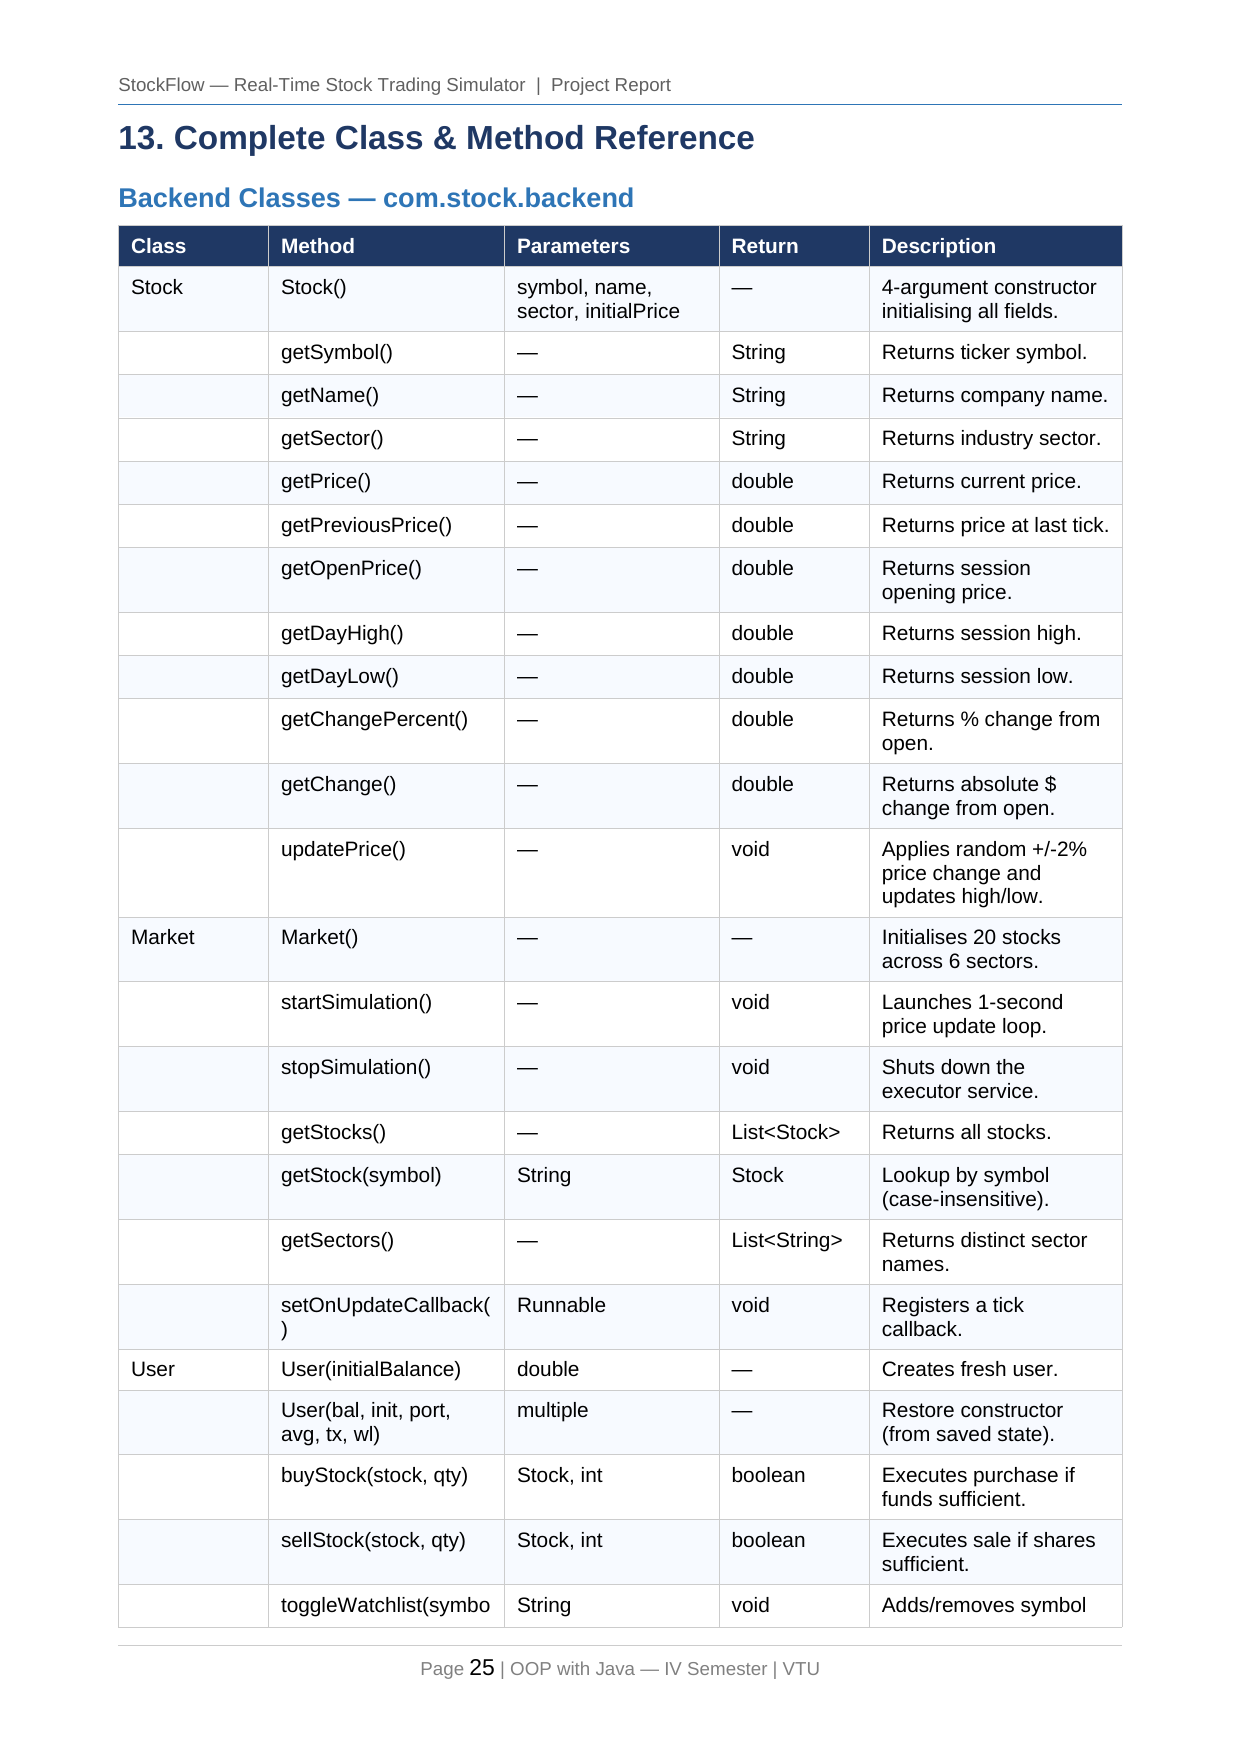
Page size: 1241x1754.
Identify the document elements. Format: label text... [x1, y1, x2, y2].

table_cell — [505, 699, 719, 763]
table_cell — [505, 613, 719, 655]
table_cell [119, 1585, 268, 1627]
table_cell String [720, 419, 869, 461]
table_cell getStock(symbol) [269, 1155, 504, 1219]
table_cell Executes sale if shares sufficient. [870, 1520, 1122, 1584]
table_cell Executes purchase if funds sufficient. [870, 1455, 1122, 1519]
table_cell User [119, 1350, 268, 1389]
table_cell Returns absolute $ change from open. [870, 764, 1122, 828]
table_cell List<Stock> [720, 1112, 869, 1154]
table_cell Returns industry sector. [870, 419, 1122, 461]
table_cell [119, 505, 268, 547]
table_cell — [505, 505, 719, 547]
table_cell Returns % change from open. [870, 699, 1122, 763]
table_cell — [505, 332, 719, 374]
table_cell Stock, int [505, 1455, 719, 1519]
table_cell [119, 829, 268, 917]
table_cell void [720, 982, 869, 1046]
table_header Method [269, 226, 504, 266]
table_cell double [720, 699, 869, 763]
table_cell — [505, 548, 719, 612]
table_cell Shuts down the executor service. [870, 1047, 1122, 1111]
table_cell double [720, 462, 869, 504]
table_cell boolean [720, 1520, 869, 1584]
table_cell [119, 982, 268, 1046]
table_cell setOnUpdateCallback() [269, 1285, 504, 1349]
table_cell void [720, 1585, 869, 1627]
table_cell getStocks() [269, 1112, 504, 1154]
table_cell getDayLow() [269, 656, 504, 698]
table_cell getPreviousPrice() [269, 505, 504, 547]
table_cell sellStock(stock, qty) [269, 1520, 504, 1584]
table_cell Lookup by symbol (case-insensitive). [870, 1155, 1122, 1219]
table_cell double [505, 1350, 719, 1389]
table_cell String [505, 1155, 719, 1219]
table_cell Adds/removes symbol [870, 1585, 1122, 1627]
table_cell Returns price at last tick. [870, 505, 1122, 547]
table_cell [119, 1155, 268, 1219]
table_cell void [720, 829, 869, 917]
table_cell getPrice() [269, 462, 504, 504]
table_cell Registers a tick callback. [870, 1285, 1122, 1349]
table_cell [119, 699, 268, 763]
table_cell getOpenPrice() [269, 548, 504, 612]
table_cell — [720, 1391, 869, 1454]
table_cell — [505, 1047, 719, 1111]
table_cell [119, 419, 268, 461]
table_cell buyStock(stock, qty) [269, 1455, 504, 1519]
table_cell boolean [720, 1455, 869, 1519]
table_cell — [505, 462, 719, 504]
table_cell [119, 1220, 268, 1284]
table_header Description [870, 226, 1122, 266]
table_cell double [720, 613, 869, 655]
table_cell — [505, 375, 719, 417]
table_cell Initialises 20 stocks across 6 sectors. [870, 918, 1122, 981]
table_cell getChange() [269, 764, 504, 828]
table_cell Creates fresh user. [870, 1350, 1122, 1389]
table_cell [119, 548, 268, 612]
table_header Class [119, 226, 268, 266]
table_cell [119, 462, 268, 504]
table_cell Stock() [269, 267, 504, 331]
table_cell Stock [119, 267, 268, 331]
table_cell [119, 1112, 268, 1154]
table_cell [119, 1285, 268, 1349]
table_cell Launches 1-second price update loop. [870, 982, 1122, 1046]
table_cell double [720, 764, 869, 828]
table_cell — [505, 419, 719, 461]
table_cell getDayHigh() [269, 613, 504, 655]
table_cell Returns ticker symbol. [870, 332, 1122, 374]
table_cell Returns session high. [870, 613, 1122, 655]
table_cell User(bal, init, port, avg, tx, wl) [269, 1391, 504, 1454]
table_cell List<String> [720, 1220, 869, 1284]
table_cell — [720, 1350, 869, 1389]
table_cell [119, 1047, 268, 1111]
table_cell Returns distinct sector names. [870, 1220, 1122, 1284]
table_cell [119, 764, 268, 828]
table_cell multiple [505, 1391, 719, 1454]
table_cell [119, 656, 268, 698]
table_cell Returns company name. [870, 375, 1122, 417]
table_cell getSymbol() [269, 332, 504, 374]
table_cell [119, 1455, 268, 1519]
table_cell — [505, 764, 719, 828]
table_cell [119, 332, 268, 374]
table_cell void [720, 1047, 869, 1111]
table_cell Returns all stocks. [870, 1112, 1122, 1154]
table_cell Returns session low. [870, 656, 1122, 698]
table_cell Stock, int [505, 1520, 719, 1584]
table_cell getName() [269, 375, 504, 417]
table_cell double [720, 505, 869, 547]
table_cell stopSimulation() [269, 1047, 504, 1111]
table_cell [119, 1391, 268, 1454]
table_cell String [720, 332, 869, 374]
table_cell Applies random +/-2% price change and updates high/low. [870, 829, 1122, 917]
subtitle Backend Classes — com.stock.backend [118, 182, 1122, 213]
table_cell — [505, 982, 719, 1046]
table_cell startSimulation() [269, 982, 504, 1046]
table_cell User(initialBalance) [269, 1350, 504, 1389]
table_cell — [720, 918, 869, 981]
table_cell getChangePercent() [269, 699, 504, 763]
table_cell [119, 613, 268, 655]
table_cell — [505, 1112, 719, 1154]
table_cell String [720, 375, 869, 417]
table_cell double [720, 548, 869, 612]
table_header Parameters [505, 226, 719, 266]
table_cell Restore constructor (from saved state). [870, 1391, 1122, 1454]
table_cell — [720, 267, 869, 331]
table_cell — [505, 829, 719, 917]
table_cell updatePrice() [269, 829, 504, 917]
table_cell getSectors() [269, 1220, 504, 1284]
table_cell symbol, name, sector, initialPrice [505, 267, 719, 331]
table_cell [119, 375, 268, 417]
table_cell 4-argument constructor initialising all fields. [870, 267, 1122, 331]
table_cell void [720, 1285, 869, 1349]
table_cell — [505, 656, 719, 698]
subtitle 13. Complete Class & Method Reference [118, 118, 1122, 157]
table_cell String [505, 1585, 719, 1627]
table_cell getSector() [269, 419, 504, 461]
table_cell [119, 1520, 268, 1584]
table_cell toggleWatchlist(symbo [269, 1585, 504, 1627]
table_cell Returns session opening price. [870, 548, 1122, 612]
table_cell double [720, 656, 869, 698]
table_cell — [505, 918, 719, 981]
table_cell Market() [269, 918, 504, 981]
table_cell Market [119, 918, 268, 981]
table_header Return [720, 226, 869, 266]
table_cell — [505, 1220, 719, 1284]
table_cell Returns current price. [870, 462, 1122, 504]
table_cell Runnable [505, 1285, 719, 1349]
table_cell Stock [720, 1155, 869, 1219]
